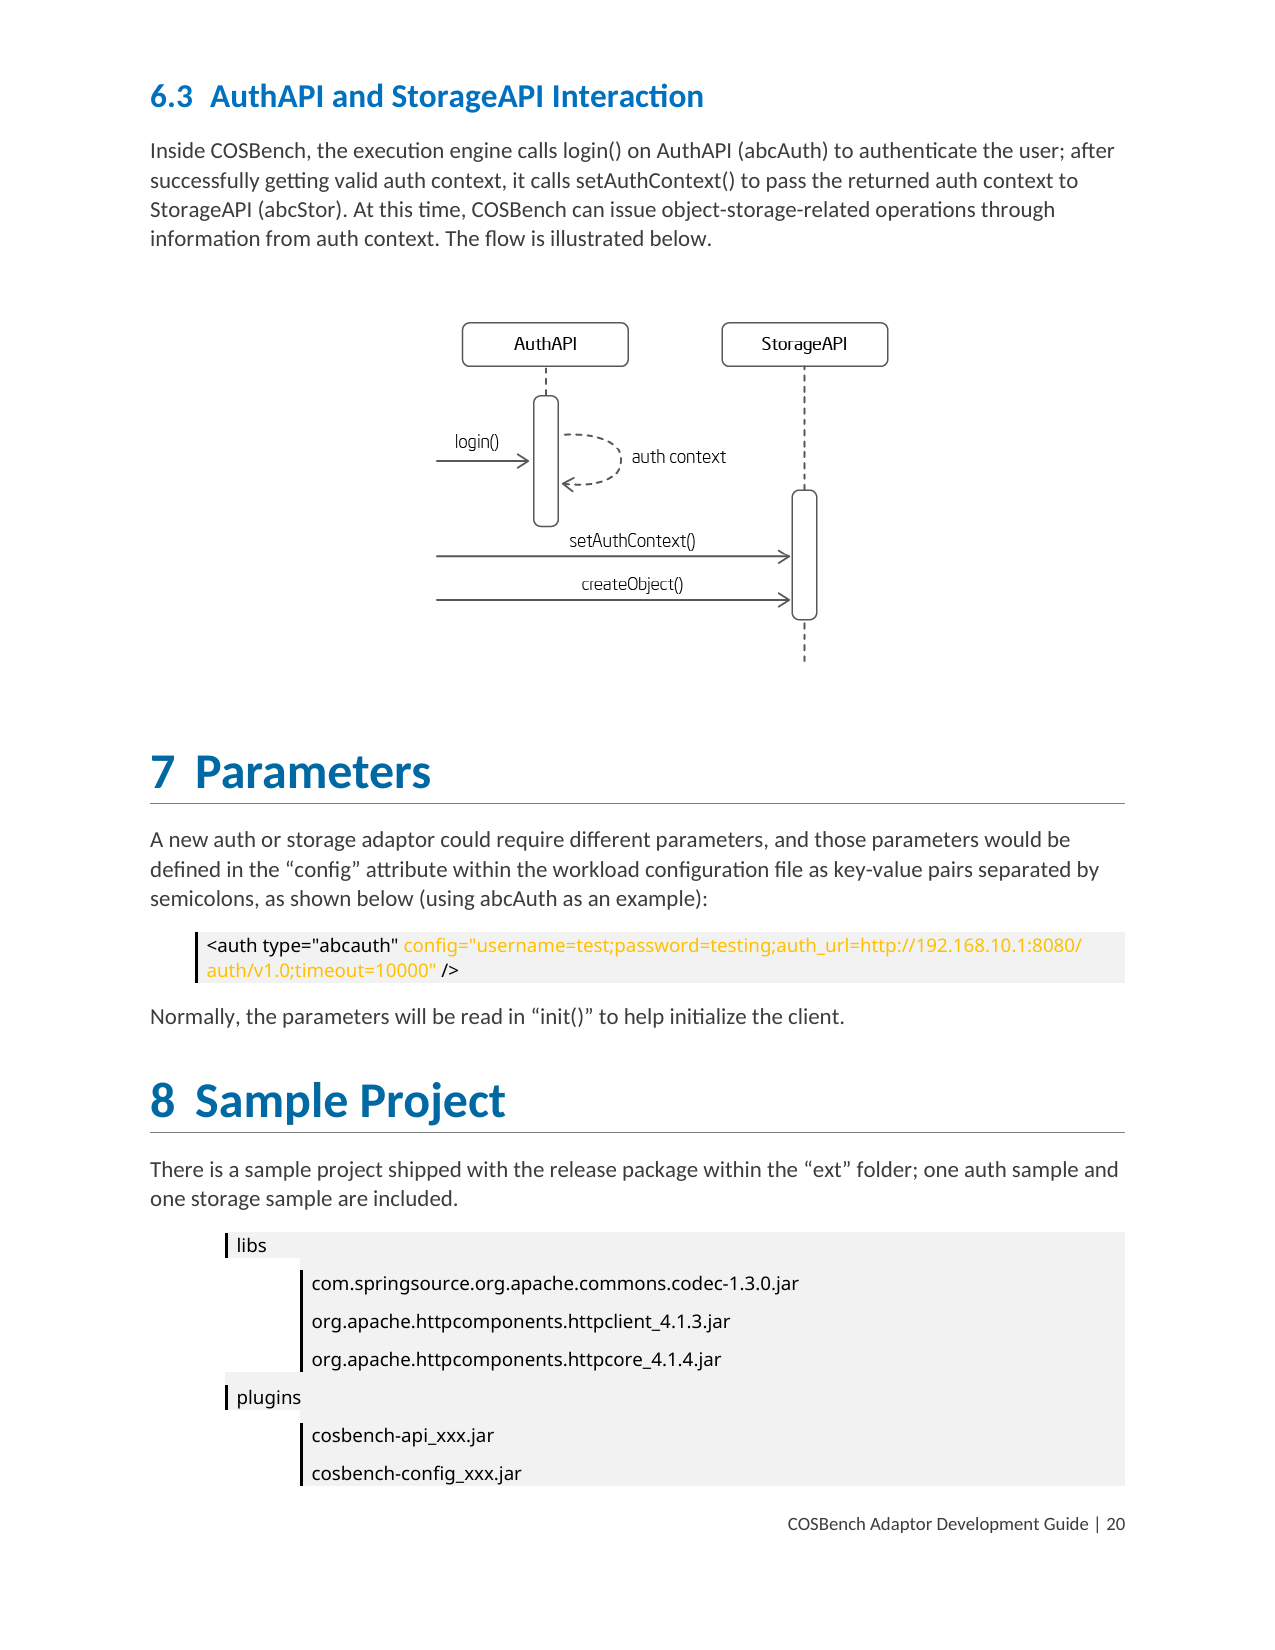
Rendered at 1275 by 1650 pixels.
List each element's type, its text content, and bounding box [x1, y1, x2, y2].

text plugins [225, 1384, 1125, 1410]
text There is a sample project shipped with the release package within the “ext” folder; one auth sample and one storage sample are included. [150, 1155, 1125, 1212]
text A new auth or storage adaptor could require different parameters, and those parameters would be defined in the “config” attribute within the workload configuration file as key-value pairs separated by semicolons, as shown below (using abcAuth as an example): [150, 825, 1125, 912]
text cosbench-config_xxx.jar [303, 1461, 1125, 1486]
subtitle AuthAPI and StorageAPI Interaction [150, 75, 1125, 116]
text Normally, the parameters will be read in “init()” to help initialize the client. [150, 1002, 1125, 1030]
text <auth type="abcauth" config="username=test;password=testing;auth_url=http://192.168.10.1:8080/auth/v1.0;timeout=10000" /> [198, 932, 1125, 983]
text libs [225, 1232, 1125, 1258]
text Inside COSBench, the execution engine calls login() on AuthAPI (abcAuth) to authenticate the user; after successfully getting valid auth context, it calls setAuthContext() to pass the returned auth context to StorageAPI (abcStor). At this time, COSBench can issue object-storage-related operations through information from auth context. The flow is illustrated below. [150, 136, 1125, 253]
subtitle Sample Project [150, 1069, 1125, 1132]
text com.springsource.org.apache.commons.codec-1.3.0.jar [303, 1270, 1125, 1296]
text org.apache.httpcomponents.httpclient_4.1.3.jar [303, 1308, 1125, 1334]
subtitle Parameters [150, 739, 1125, 803]
text org.apache.httpcomponents.httpcore_4.1.4.jar [303, 1346, 1125, 1372]
text cosbench-api_xxx.jar [300, 1422, 1125, 1448]
